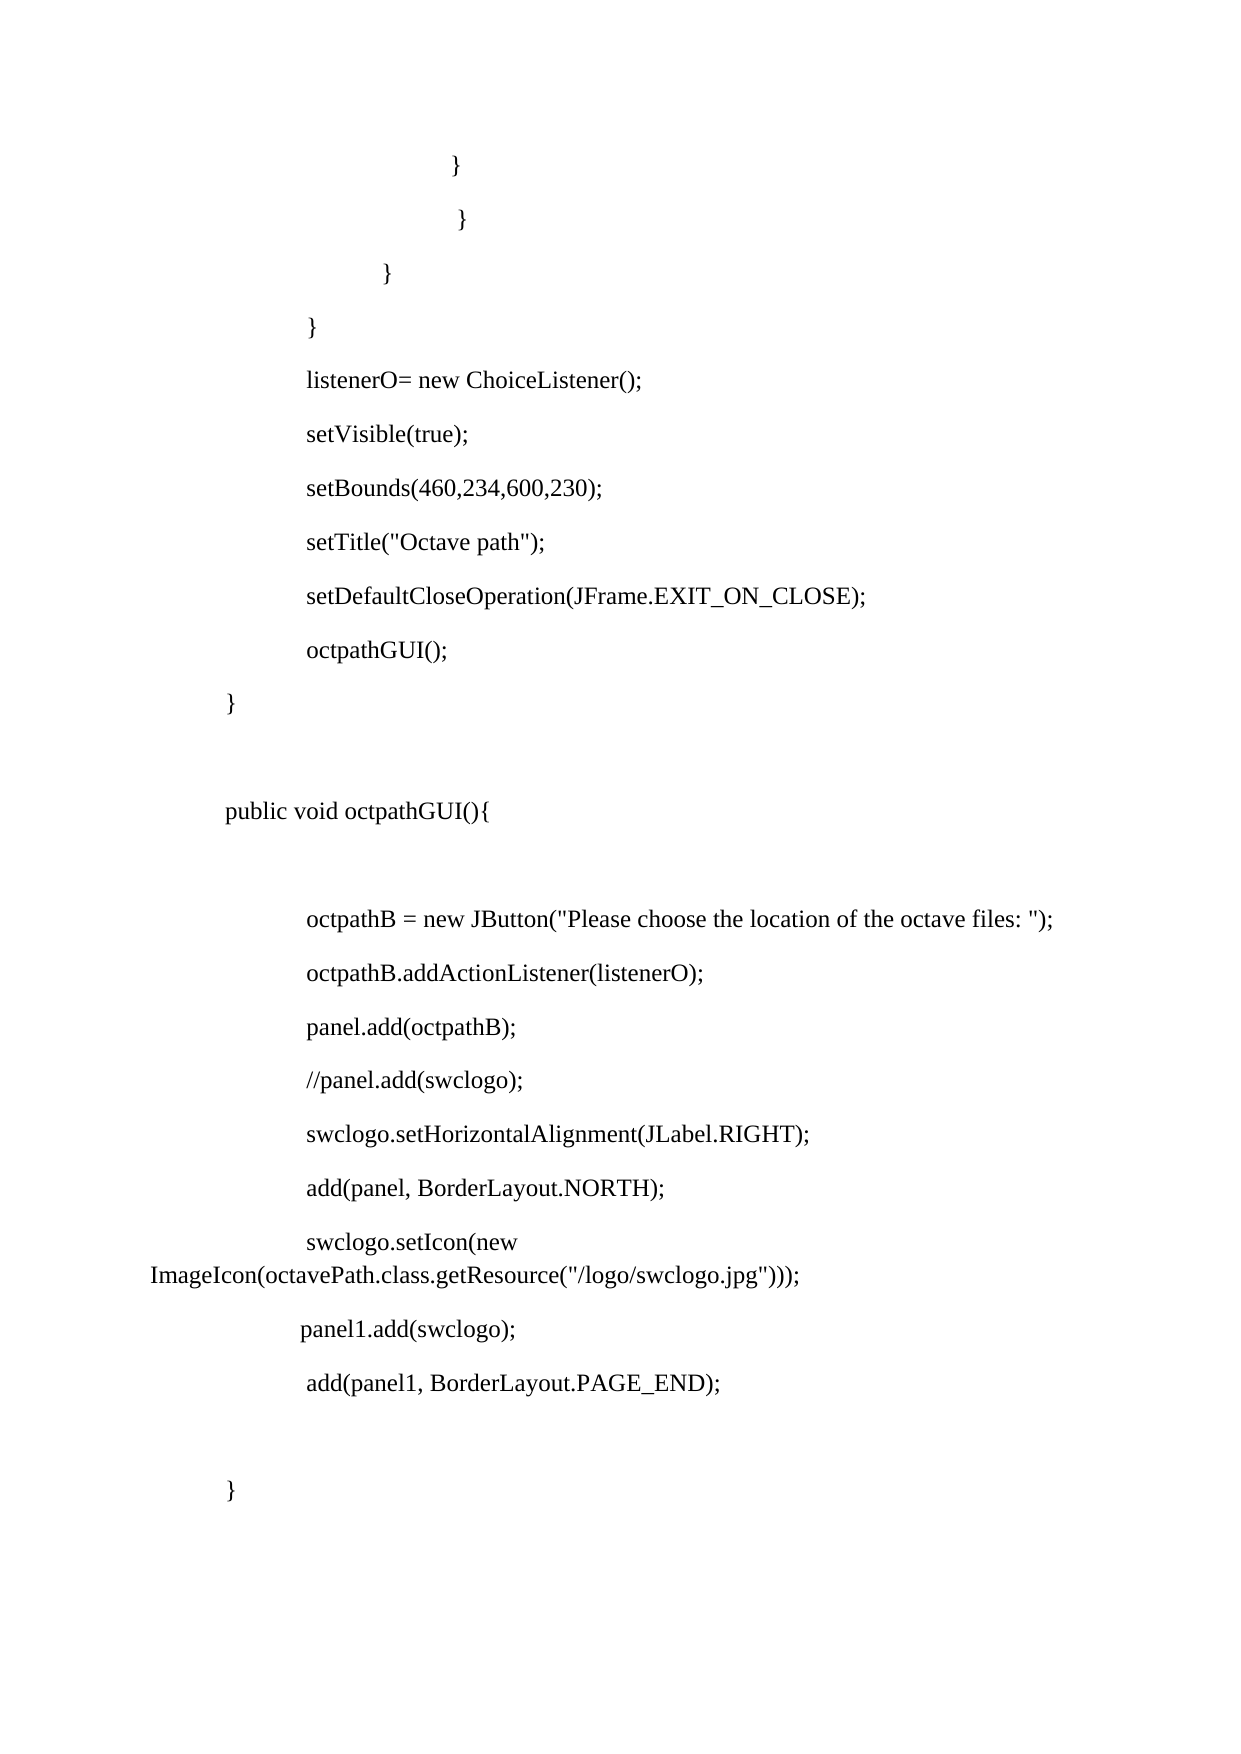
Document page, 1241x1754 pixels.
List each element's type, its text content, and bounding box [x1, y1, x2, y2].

text public void octpathGUI(){ [150, 796, 1090, 825]
text setVisible(true); [150, 419, 1090, 448]
text octpathB = new JButton("Please choose the location of the octave files: "); [150, 904, 1090, 933]
text } [150, 1476, 1090, 1504]
text octpathB.addActionListener(listenerO); [150, 958, 1090, 987]
text setDefaultCloseOperation(JFrame.EXIT_ON_CLOSE); [150, 581, 1090, 609]
text } [150, 204, 1090, 233]
text listenerO= new ChoiceListener(); [150, 365, 1090, 394]
text } [150, 312, 1090, 340]
text //panel.add(swclogo); [150, 1066, 1090, 1094]
text } [150, 258, 1090, 286]
text } [150, 150, 1090, 179]
text panel.add(octpathB); [150, 1012, 1090, 1040]
text octpathGUI(); [150, 635, 1090, 663]
text } [150, 688, 1090, 717]
text swclogo.setIcon(new ImageIcon(octavePath.class.getResource("/logo/swclogo.jpg"))); [150, 1227, 1090, 1289]
text setBounds(460,234,600,230); [150, 473, 1090, 502]
text panel1.add(swclogo); [150, 1314, 1090, 1343]
text add(panel, BorderLayout.NORTH); [150, 1173, 1090, 1202]
text add(panel1, BorderLayout.PAGE_END); [150, 1368, 1090, 1397]
text swclogo.setHorizontalAlignment(JLabel.RIGHT); [150, 1119, 1090, 1148]
text setTitle("Octave path"); [150, 527, 1090, 556]
